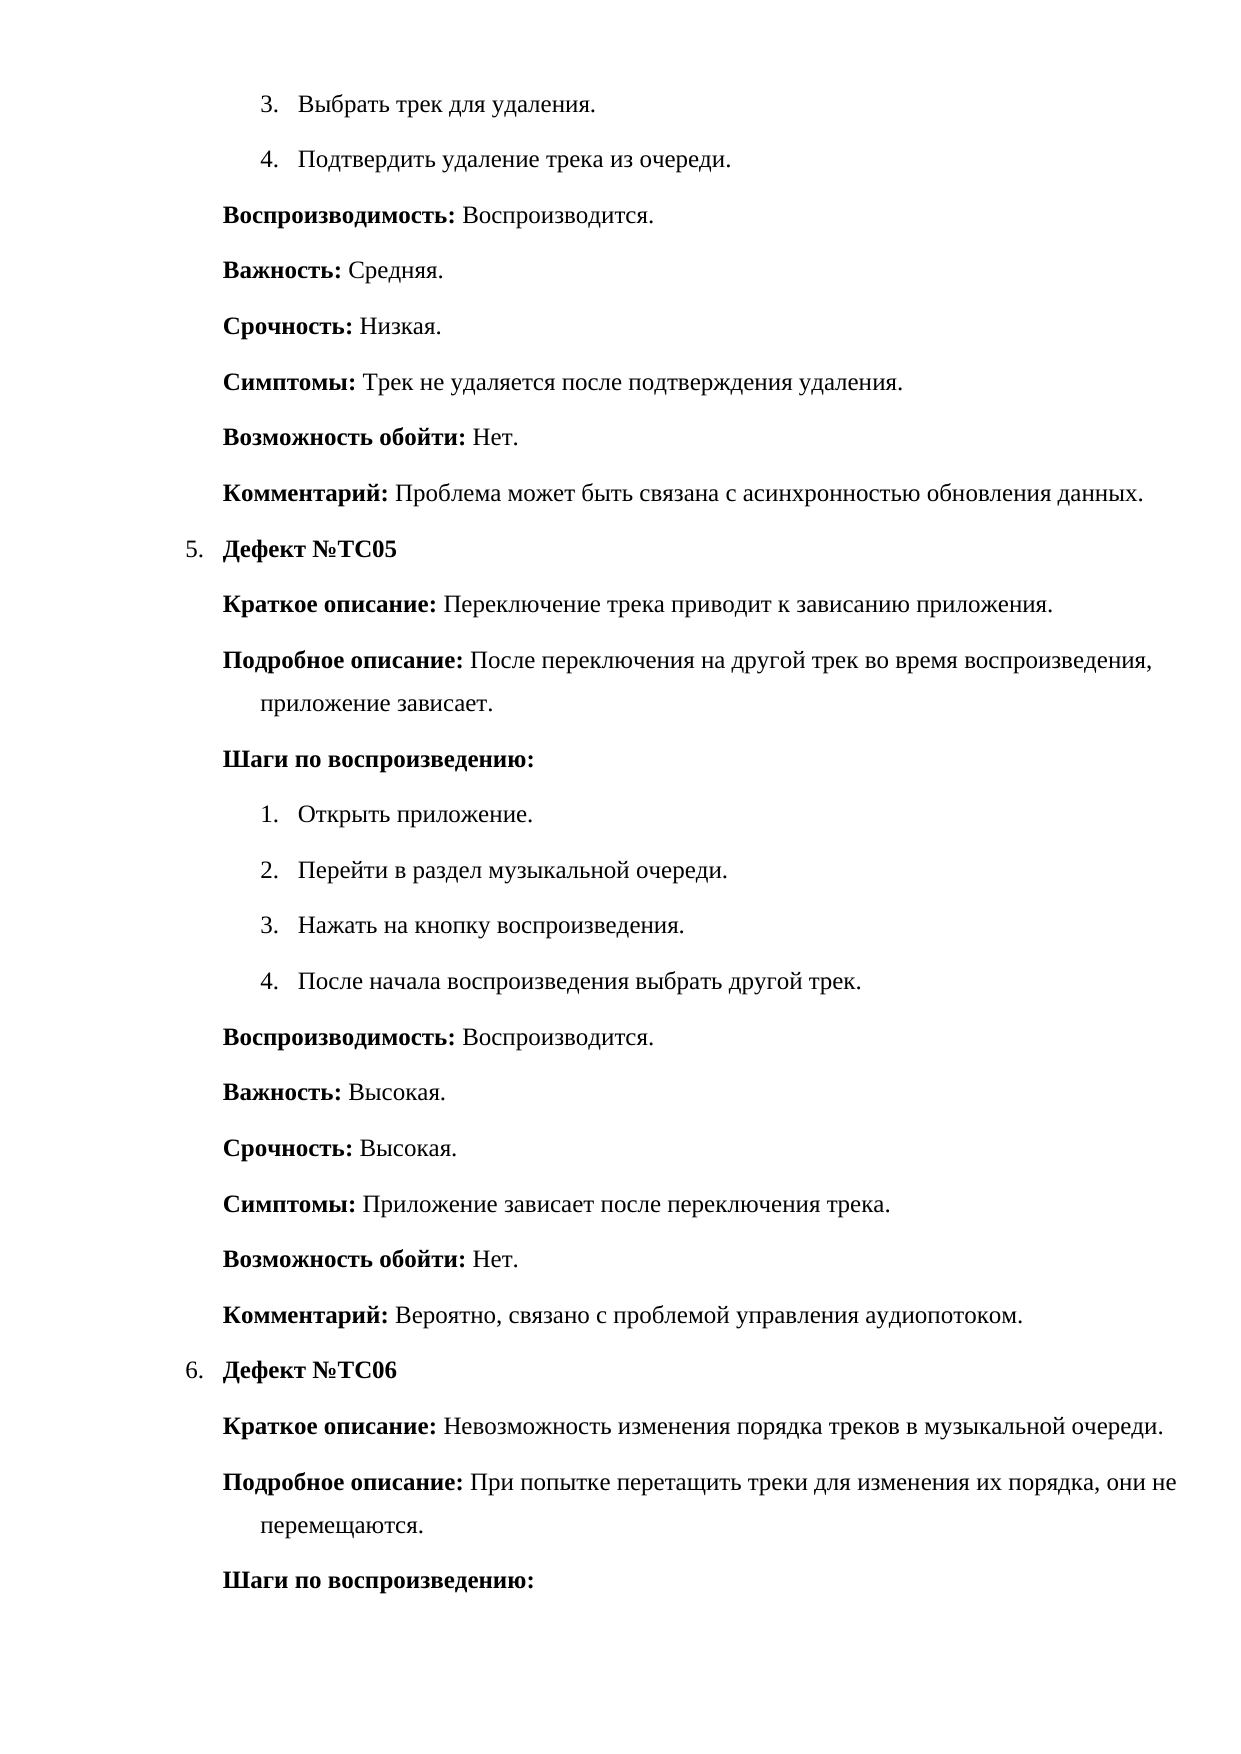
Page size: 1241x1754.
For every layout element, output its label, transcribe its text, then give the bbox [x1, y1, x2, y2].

list Дефект №TC06 [185, 1356, 1181, 1384]
list Срочность: Высокая. [223, 1133, 1181, 1162]
list Возможность обойти: Нет. [223, 422, 1181, 451]
list Симптомы: Трек не удаляется после подтверждения удаления. [223, 367, 1181, 396]
list Подробное описание: После переключения на другой трек во время воспроизведения, приложение зависает. [223, 645, 1181, 717]
list Срочность: Низкая. [223, 311, 1181, 340]
list Шаги по воспроизведению: [223, 744, 1181, 772]
list Возможность обойти: Нет. [223, 1244, 1181, 1273]
list Перейти в раздел музыкальной очереди. [260, 855, 1181, 884]
list Подробное описание: При попытке перетащить треки для изменения их порядка, они не перемещаются. [223, 1467, 1181, 1539]
list Шаги по воспроизведению: [223, 1566, 1181, 1594]
list Краткое описание: Переключение трека приводит к зависанию приложения. [223, 589, 1181, 618]
list Важность: Высокая. [223, 1077, 1181, 1106]
list Открыть приложение. [260, 799, 1181, 828]
list Подтвердить удаление трека из очереди. [260, 144, 1181, 173]
list Дефект №TC05 [185, 534, 1181, 562]
list Симптомы: Приложение зависает после переключения трека. [223, 1189, 1181, 1217]
list Комментарий: Проблема может быть связана с асинхронностью обновления данных. [223, 478, 1181, 507]
list Нажать на кнопку воспроизведения. [260, 911, 1181, 939]
list Важность: Средняя. [223, 256, 1181, 284]
list Воспроизводимость: Воспроизводится. [223, 200, 1181, 229]
list Комментарий: Вероятно, связано с проблемой управления аудиопотоком. [223, 1300, 1181, 1329]
list Краткое описание: Невозможность изменения порядка треков в музыкальной очереди. [223, 1411, 1181, 1440]
list После начала воспроизведения выбрать другой трек. [260, 966, 1181, 995]
list Выбрать трек для удаления. [260, 89, 1181, 117]
list Воспроизводимость: Воспроизводится. [223, 1022, 1181, 1051]
